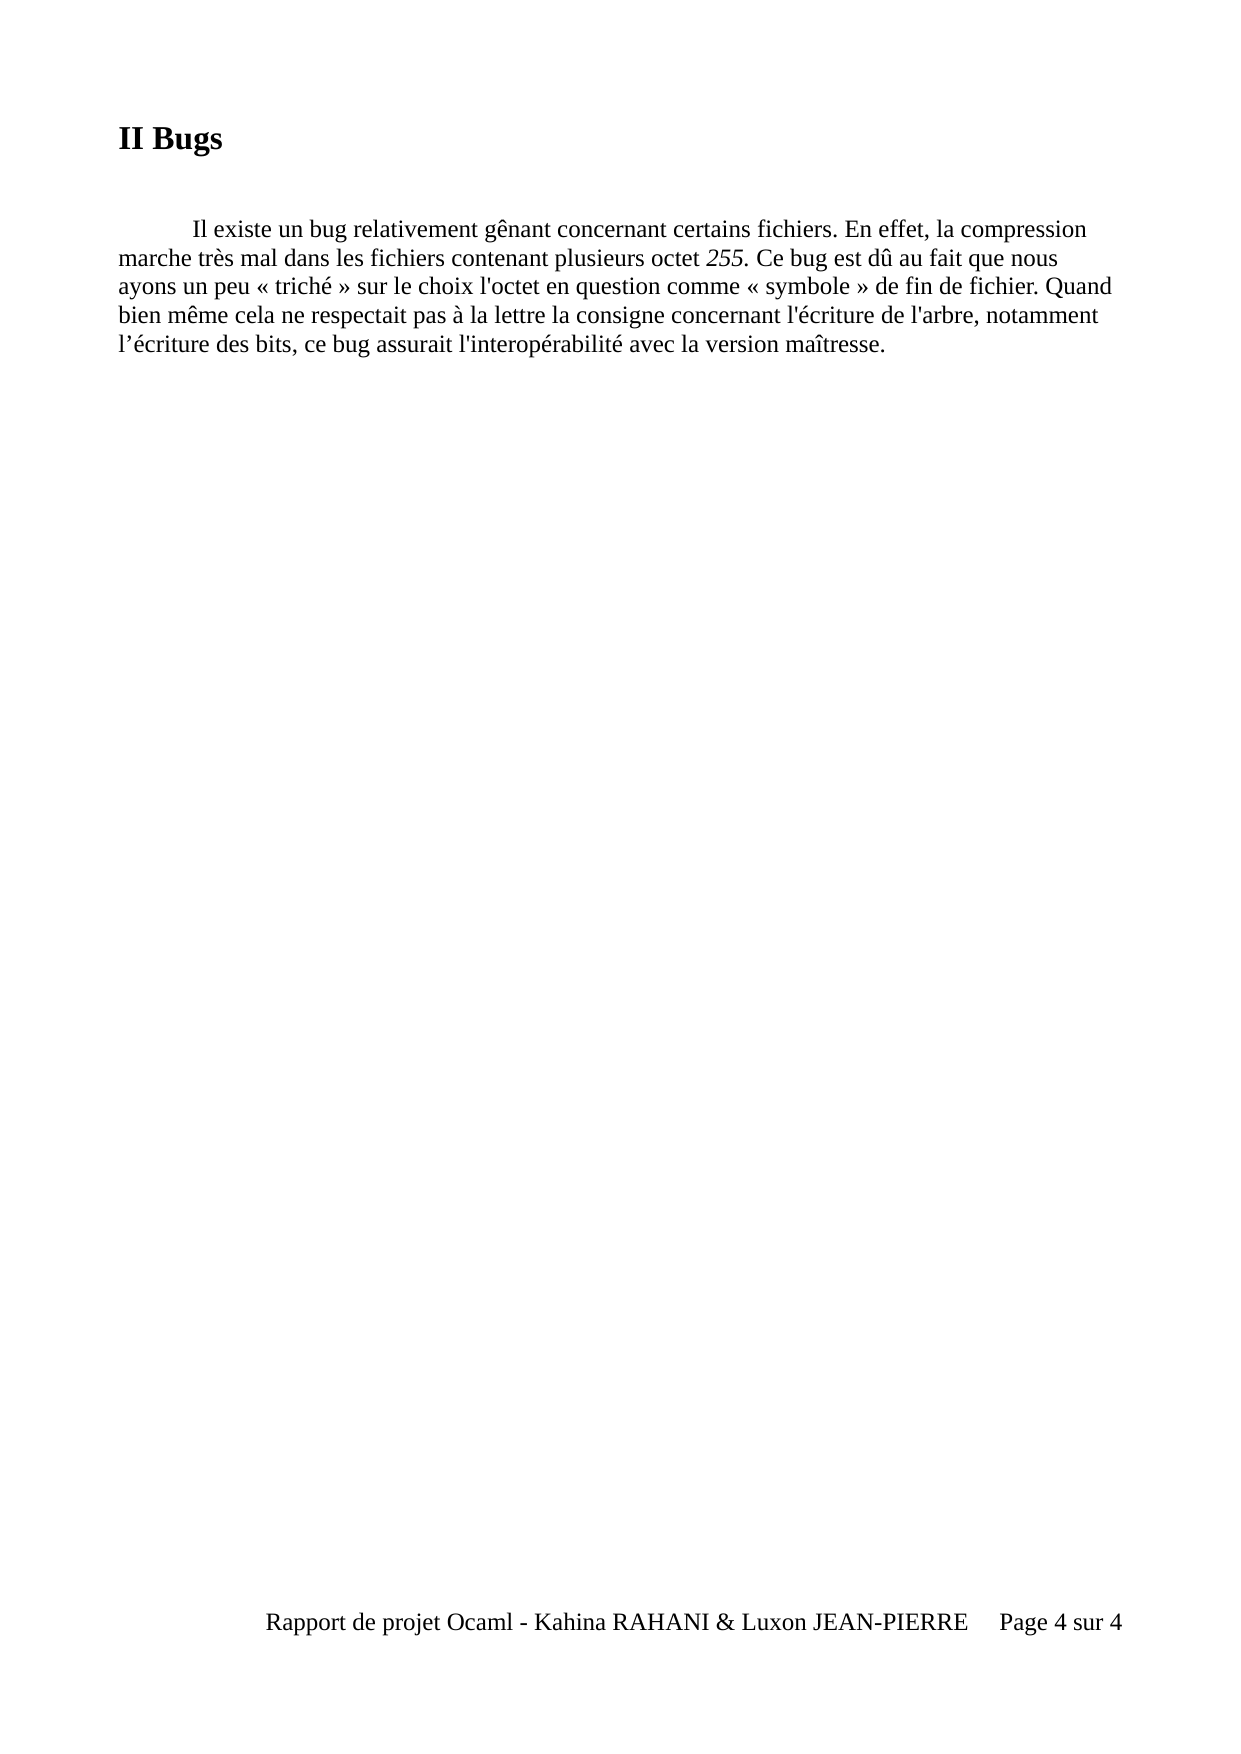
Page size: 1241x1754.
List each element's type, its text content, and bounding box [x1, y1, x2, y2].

text II Bugs [118, 118, 1122, 156]
text Il existe un bug relativement gênant concernant certains fichiers. En effet, la compression marche très mal dans les fichiers contenant plusieurs octet 255. Ce bug est dû au fait que nous ayons un peu « triché » sur le choix l'octet en question comme « symbole » de fin de fichier. Quand bien même cela ne respectait pas à la lettre la consigne concernant l'écriture de l'arbre, notamment l’écriture des bits, ce bug assurait l'interopérabilité avec la version maîtresse. [118, 214, 1122, 358]
